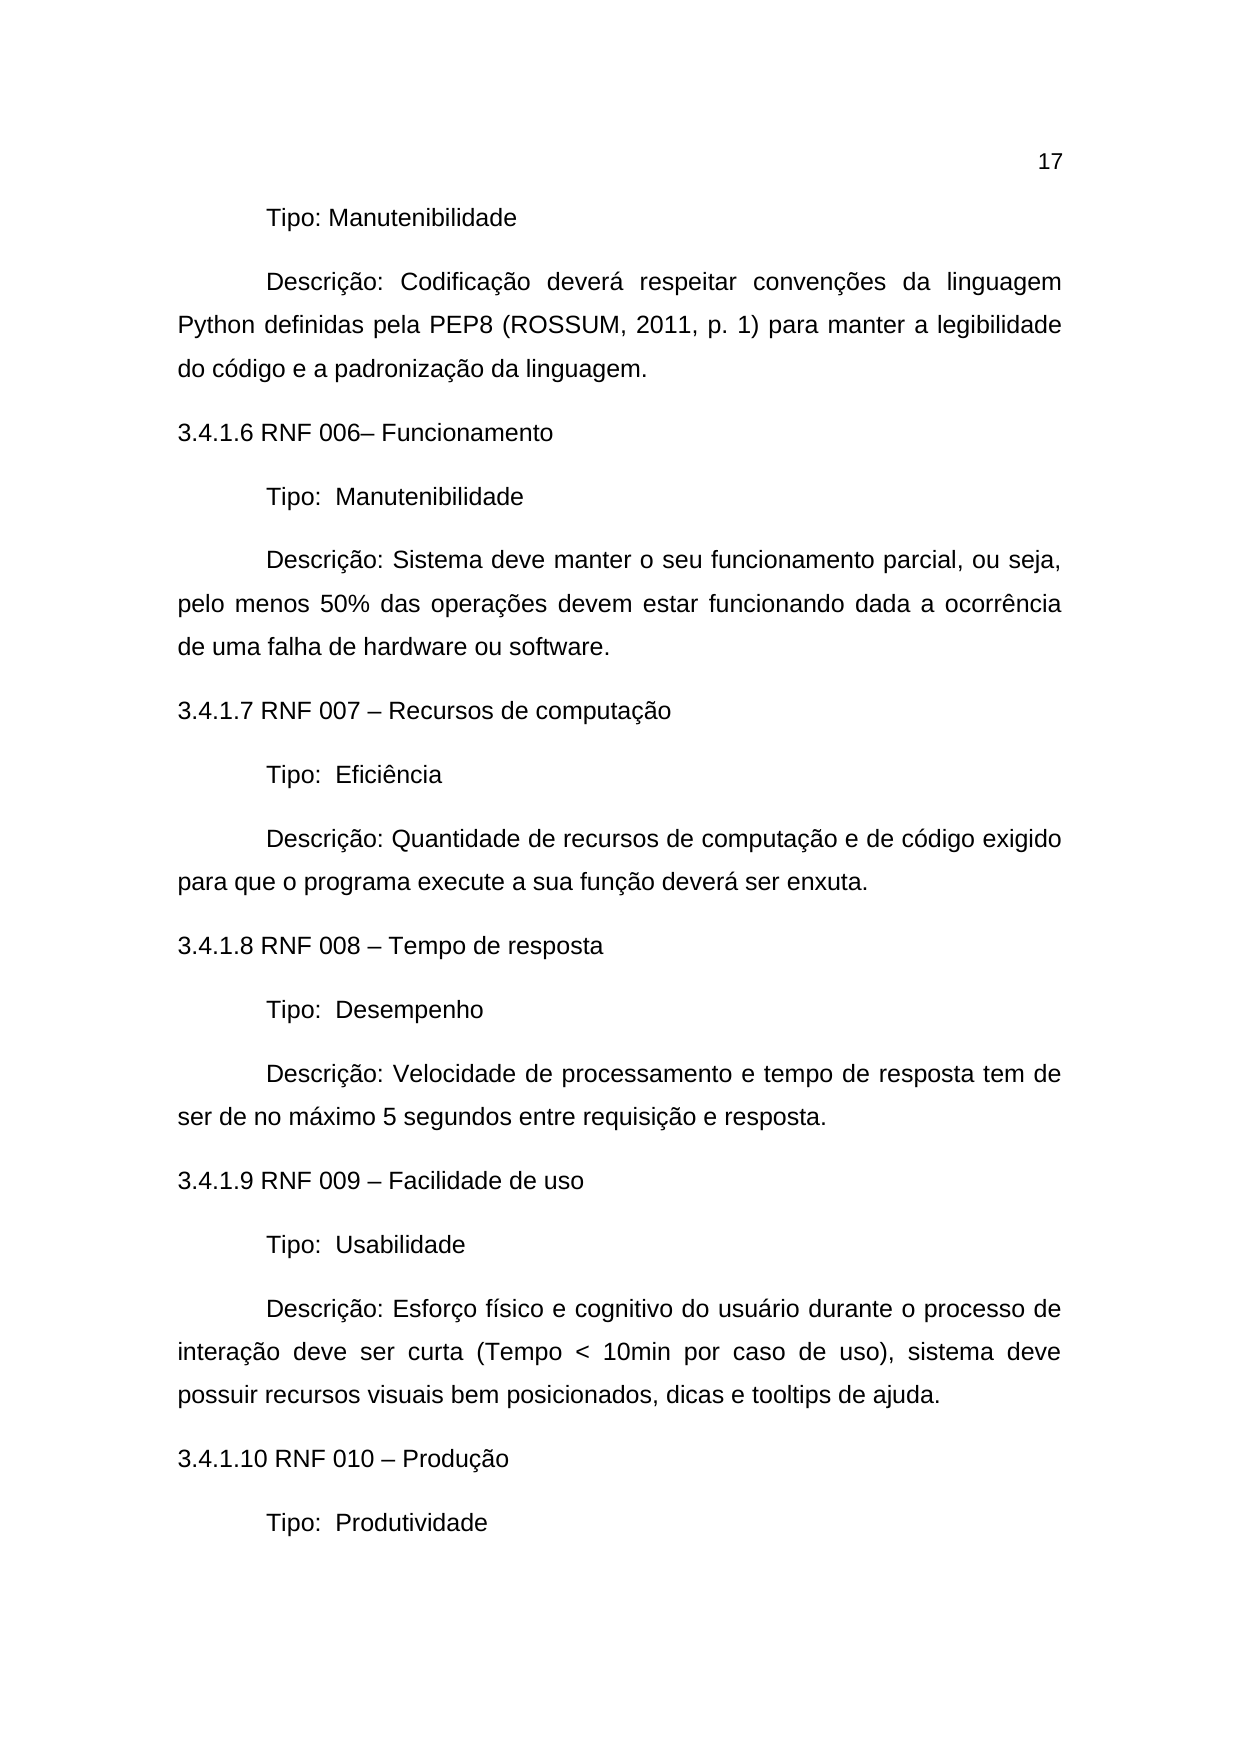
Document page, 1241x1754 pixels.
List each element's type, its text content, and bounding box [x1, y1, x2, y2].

text 3.4.1.6 RNF 006– Funcionamento [177, 418, 1063, 446]
text Tipo: Manutenibilidade [177, 482, 1063, 510]
text Descrição: Velocidade de processamento e tempo de resposta tem de ser de no máximo 5 segundos entre requisição e resposta. [177, 1059, 1063, 1131]
text Descrição: Esforço físico e cognitivo do usuário durante o processo de interação deve ser curta (Tempo < 10min por caso de uso), sistema deve possuir recursos visuais bem posicionados, dicas e tooltips de ajuda. [177, 1294, 1063, 1409]
text Descrição: Quantidade de recursos de computação e de código exigido para que o programa execute a sua função deverá ser enxuta. [177, 824, 1063, 896]
text Descrição: Sistema deve manter o seu funcionamento parcial, ou seja, pelo menos 50% das operações devem estar funcionando dada a ocorrência de uma falha de hardware ou software. [177, 546, 1063, 661]
text Tipo: Manutenibilidade [177, 203, 1063, 232]
text Tipo: Desempenho [177, 995, 1063, 1023]
text Tipo: Eficiência [177, 760, 1063, 788]
text 3.4.1.7 RNF 007 – Recursos de computação [177, 696, 1063, 724]
text Tipo: Produtividade [177, 1508, 1063, 1537]
text 3.4.1.10 RNF 010 – Produção [177, 1444, 1063, 1473]
text Tipo: Usabilidade [177, 1230, 1063, 1258]
text 3.4.1.9 RNF 009 – Facilidade de uso [177, 1166, 1063, 1194]
text 3.4.1.8 RNF 008 – Tempo de resposta [177, 931, 1063, 959]
text Descrição: Codificação deverá respeitar convenções da linguagem Python definidas pela PEP8 (ROSSUM, 2011, p. 1) para manter a legibilidade do código e a padronização da linguagem. [177, 267, 1063, 382]
